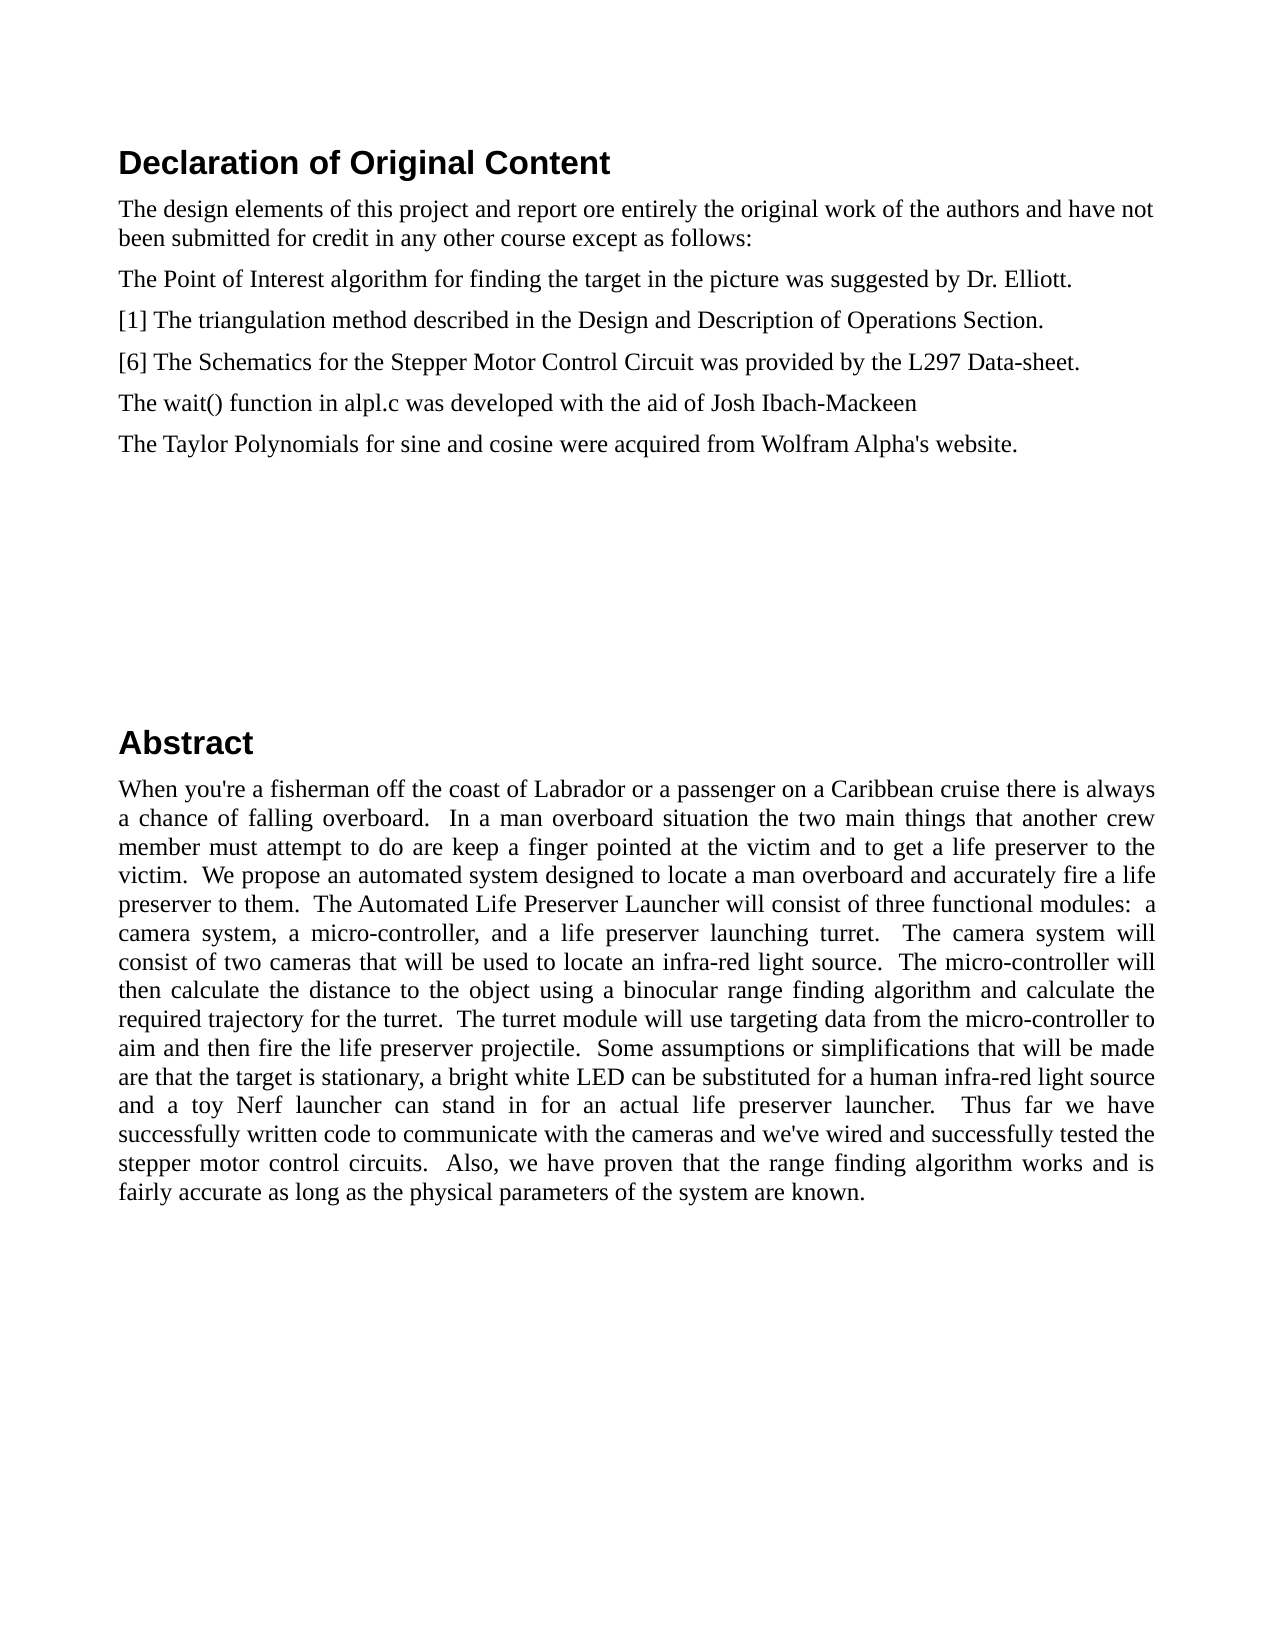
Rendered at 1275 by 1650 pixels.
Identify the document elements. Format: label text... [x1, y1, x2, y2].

text The wait() function in alpl.c was developed with the aid of Josh Ibach-Mackeen [118, 388, 1157, 417]
text The Point of Interest algorithm for finding the target in the picture was suggested by Dr. Elliott. [118, 264, 1157, 293]
text The Taylor Polynomials for sine and cosine were acquired from Wolfram Alpha's website. [118, 429, 1157, 458]
subtitle Abstract [118, 723, 1157, 762]
text [6] The Schematics for the Stepper Motor Control Circuit was provided by the L297 Data-sheet. [118, 347, 1157, 375]
subtitle Declaration of Original Content [118, 143, 1157, 182]
text When you're a fisherman off the coast of Labrador or a passenger on a Caribbean cruise there is always a chance of falling overboard. In a man overboard situation the two main things that another crew member must attempt to do are keep a finger pointed at the victim and to get a life preserver to the victim. We propose an automated system designed to locate a man overboard and accurately fire a life preserver to them. The Automated Life Preserver Launcher will consist of three functional modules: a camera system, a micro-controller, and a life preserver launching turret. The camera system will consist of two cameras that will be used to locate an infra-red light source. The micro-controller will then calculate the distance to the object using a binocular range finding algorithm and calculate the required trajectory for the turret. The turret module will use targeting data from the micro-controller to aim and then fire the life preserver projectile. Some assumptions or simplifications that will be made are that the target is stationary, a bright white LED can be substituted for a human infra-red light source and a toy Nerf launcher can stand in for an actual life preserver launcher. Thus far we have successfully written code to communicate with the cameras and we've wired and successfully tested the stepper motor control circuits. Also, we have proven that the range finding algorithm works and is fairly accurate as long as the physical parameters of the system are known. [118, 774, 1157, 1205]
text The design elements of this project and report ore entirely the original work of the authors and have not been submitted for credit in any other course except as follows: [118, 194, 1157, 252]
text [1] The triangulation method described in the Design and Description of Operations Section. [118, 305, 1157, 334]
